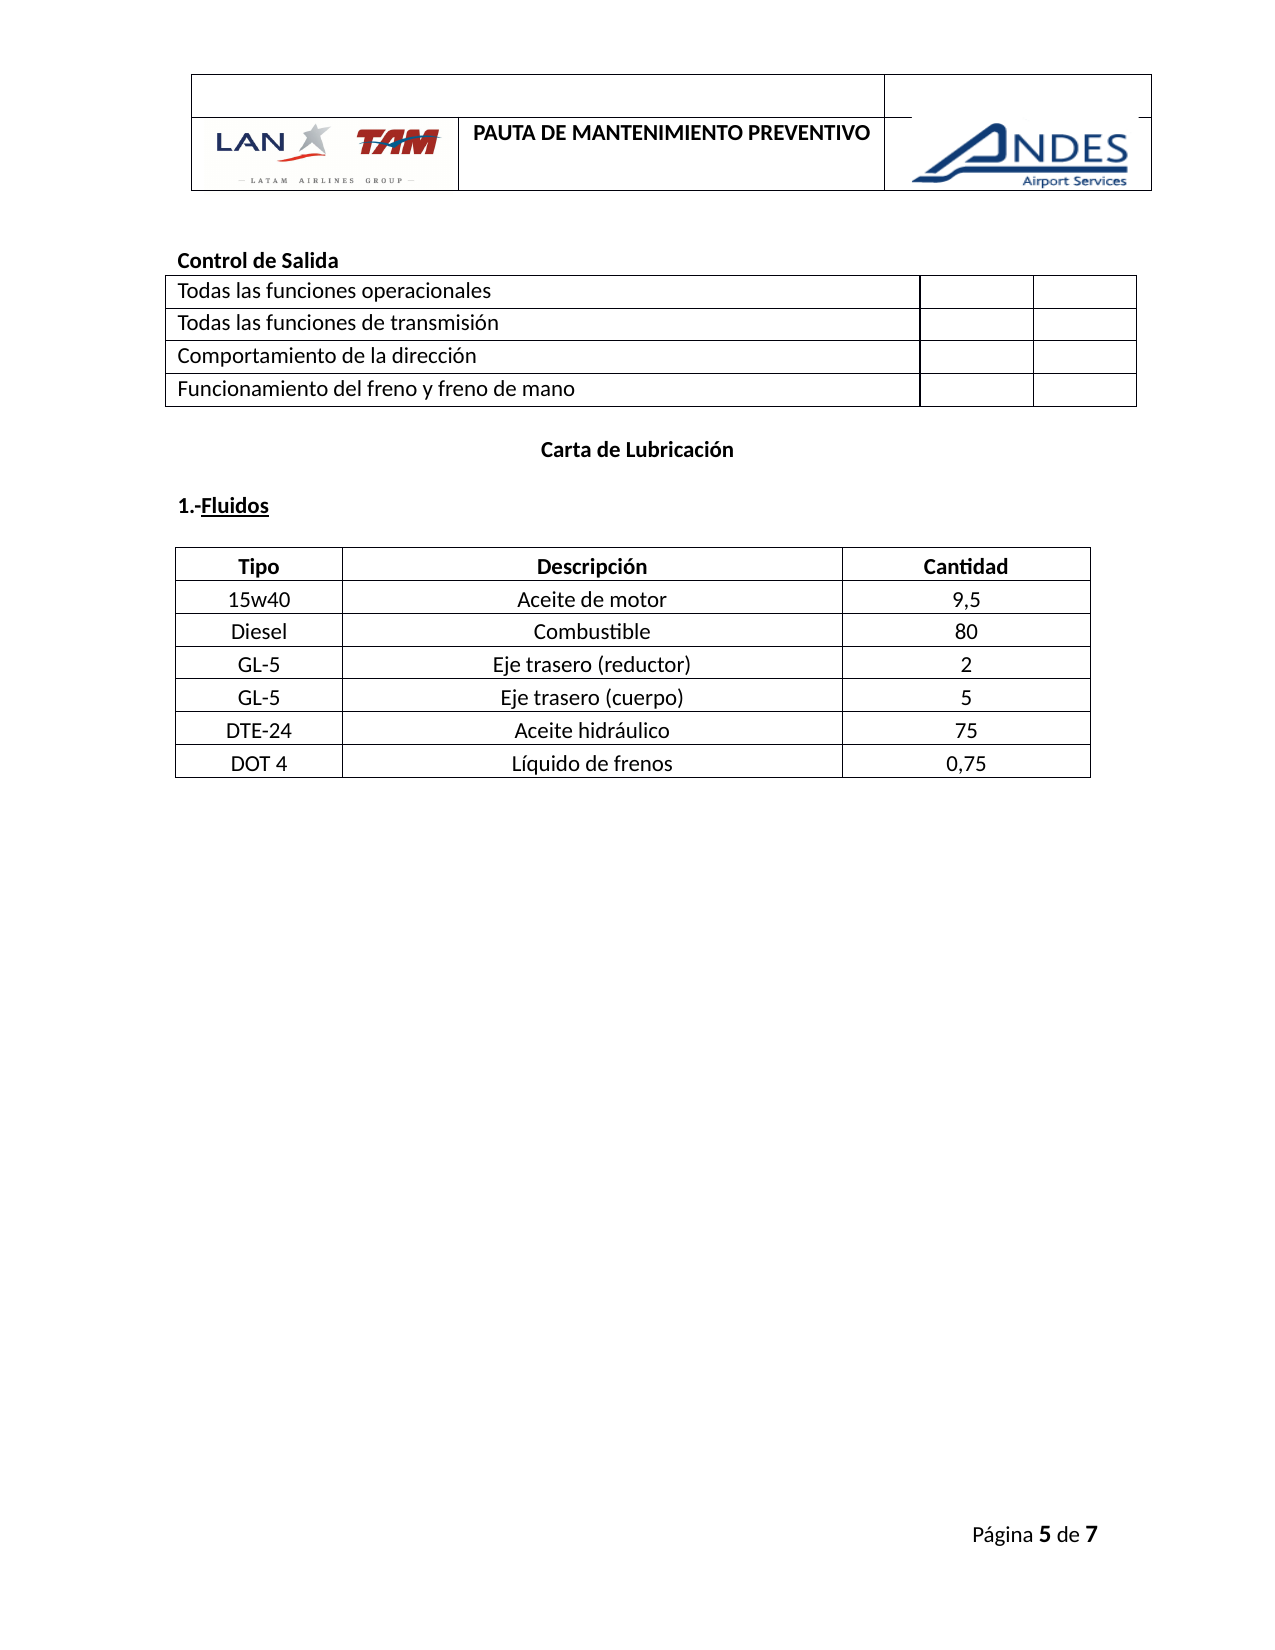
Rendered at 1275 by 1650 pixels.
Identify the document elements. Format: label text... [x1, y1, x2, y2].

table_cell [1034, 309, 1136, 340]
table_cell Líquido de frenos [343, 745, 842, 777]
table_cell [921, 309, 1033, 340]
table_header [1034, 276, 1136, 307]
table_cell Eje trasero (reductor) [343, 647, 842, 678]
table_cell Todas las funciones de transmisión [166, 309, 919, 340]
table_cell 9,5 [843, 581, 1090, 613]
text Carta de Lubricación [177, 435, 1098, 463]
table_cell Eje trasero (cuerpo) [343, 679, 842, 711]
table_cell 2 [843, 647, 1090, 678]
table_cell 80 [843, 614, 1090, 646]
table_cell Combustible [343, 614, 842, 646]
table_cell Funcionamiento del freno y freno de mano [166, 374, 919, 406]
table_cell [921, 374, 1033, 406]
table_cell [1034, 341, 1136, 373]
table_cell DOT 4 [176, 745, 342, 777]
picture [204, 118, 454, 190]
table_header Todas las funciones operacionales [166, 276, 919, 307]
table_cell GL-5 [176, 679, 342, 711]
text 1.-Fluidos [177, 491, 1098, 519]
table_cell 15w40 [176, 581, 342, 613]
table_cell DTE-24 [176, 712, 342, 744]
table_header Cantidad [843, 548, 1090, 580]
table_cell 0,75 [843, 745, 1090, 777]
table_cell [1034, 374, 1136, 406]
table_cell [921, 341, 1033, 373]
table_cell Aceite hidráulico [343, 712, 842, 744]
table_header [921, 276, 1033, 307]
table_cell Diesel [176, 614, 342, 646]
table_cell Aceite de motor [343, 581, 842, 613]
table_cell GL-5 [176, 647, 342, 678]
table_cell 5 [843, 679, 1090, 711]
table_cell 75 [843, 712, 1090, 744]
picture [911, 117, 1139, 190]
text Control de Salida [177, 247, 1098, 275]
table_cell Comportamiento de la dirección [166, 341, 919, 373]
table_header Descripción [343, 548, 842, 580]
picture [204, 191, 454, 195]
table_header Tipo [176, 548, 342, 580]
